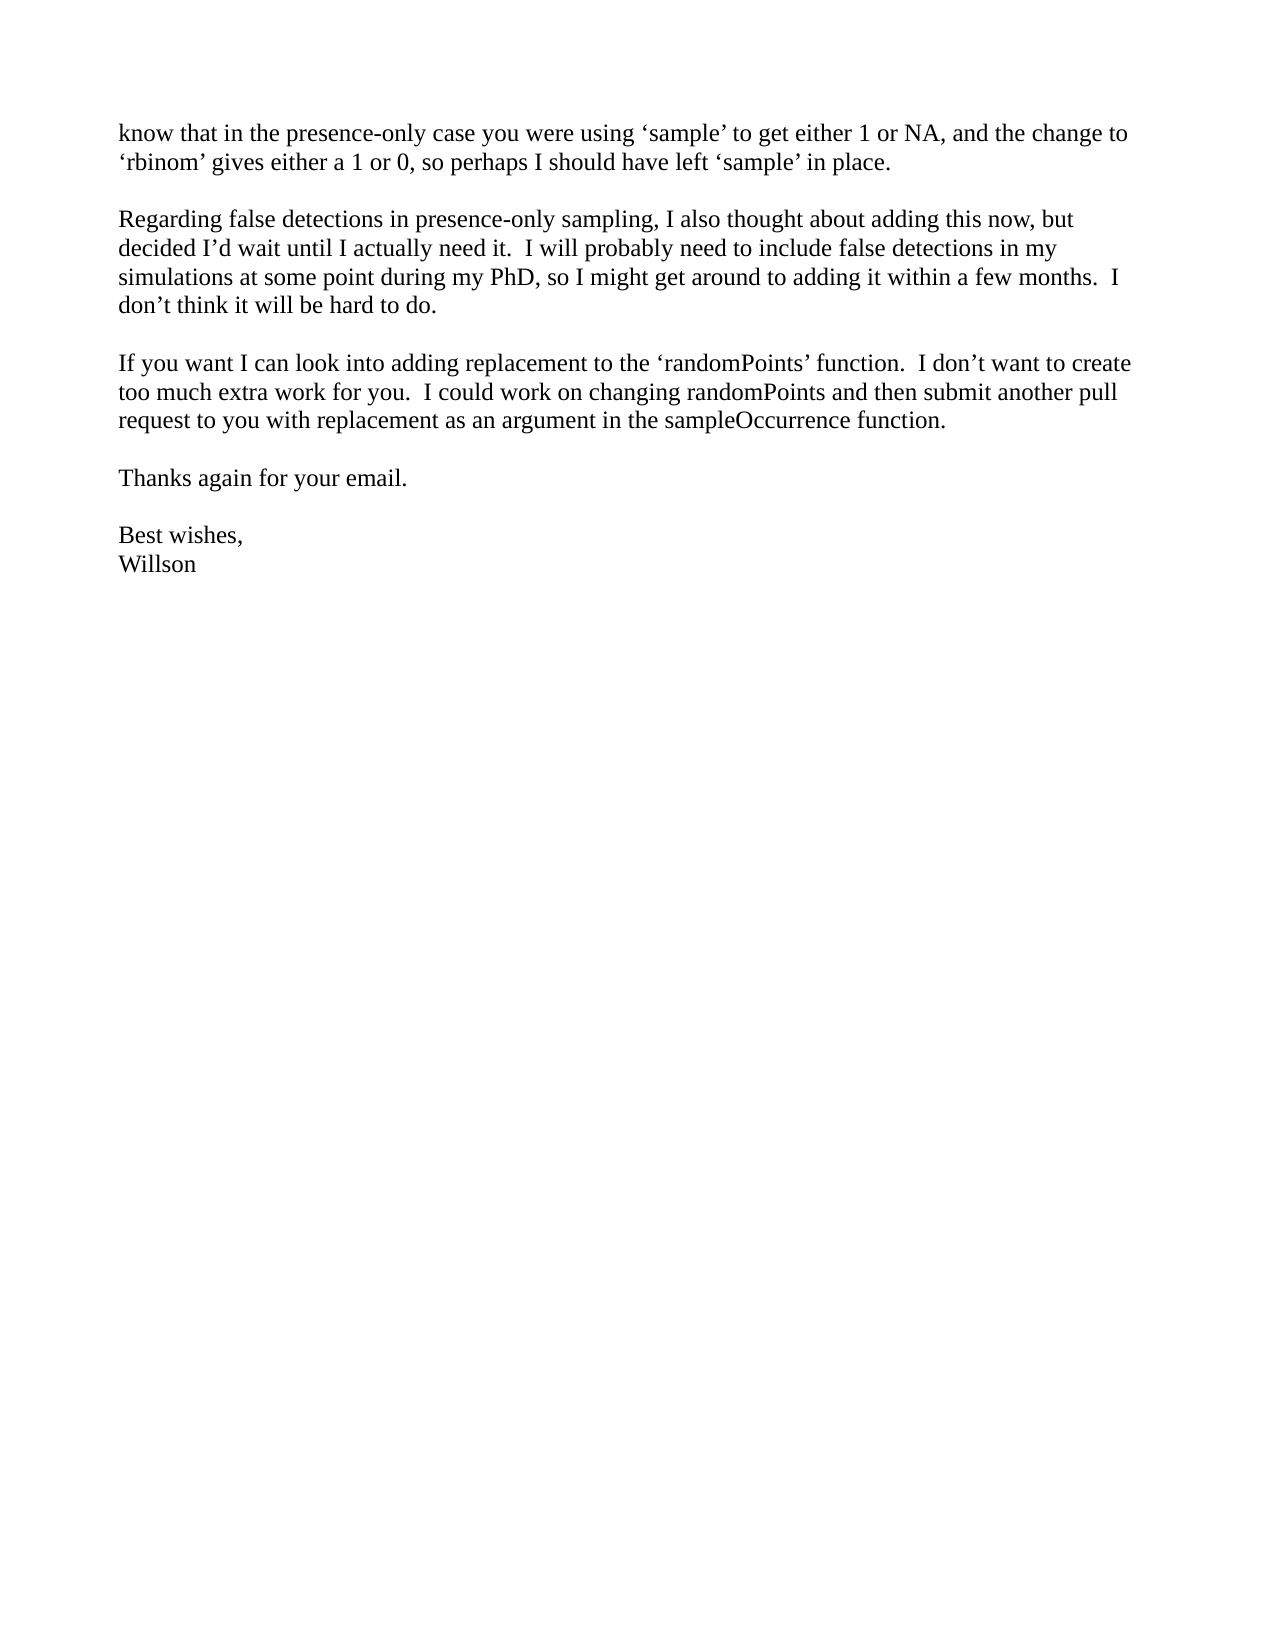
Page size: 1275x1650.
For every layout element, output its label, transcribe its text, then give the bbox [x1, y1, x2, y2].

text Willson [118, 549, 1157, 578]
text know that in the presence-only case you were using ‘sample’ to get either 1 or NA, and the change to ‘rbinom’ gives either a 1 or 0, so perhaps I should have left ‘sample’ in place. [118, 118, 1157, 176]
text Best wishes, [118, 521, 1157, 549]
text Thanks again for your email. [118, 463, 1157, 492]
text If you want I can look into adding replacement to the ‘randomPoints’ function. I don’t want to create too much extra work for you. I could work on changing randomPoints and then submit another pull request to you with replacement as an argument in the sampleOccurrence function. [118, 348, 1157, 434]
text Regarding false detections in presence-only sampling, I also thought about adding this now, but decided I’d wait until I actually need it. I will probably need to include false detections in my simulations at some point during my PhD, so I might get around to adding it within a few months. I don’t think it will be hard to do. [118, 204, 1157, 319]
